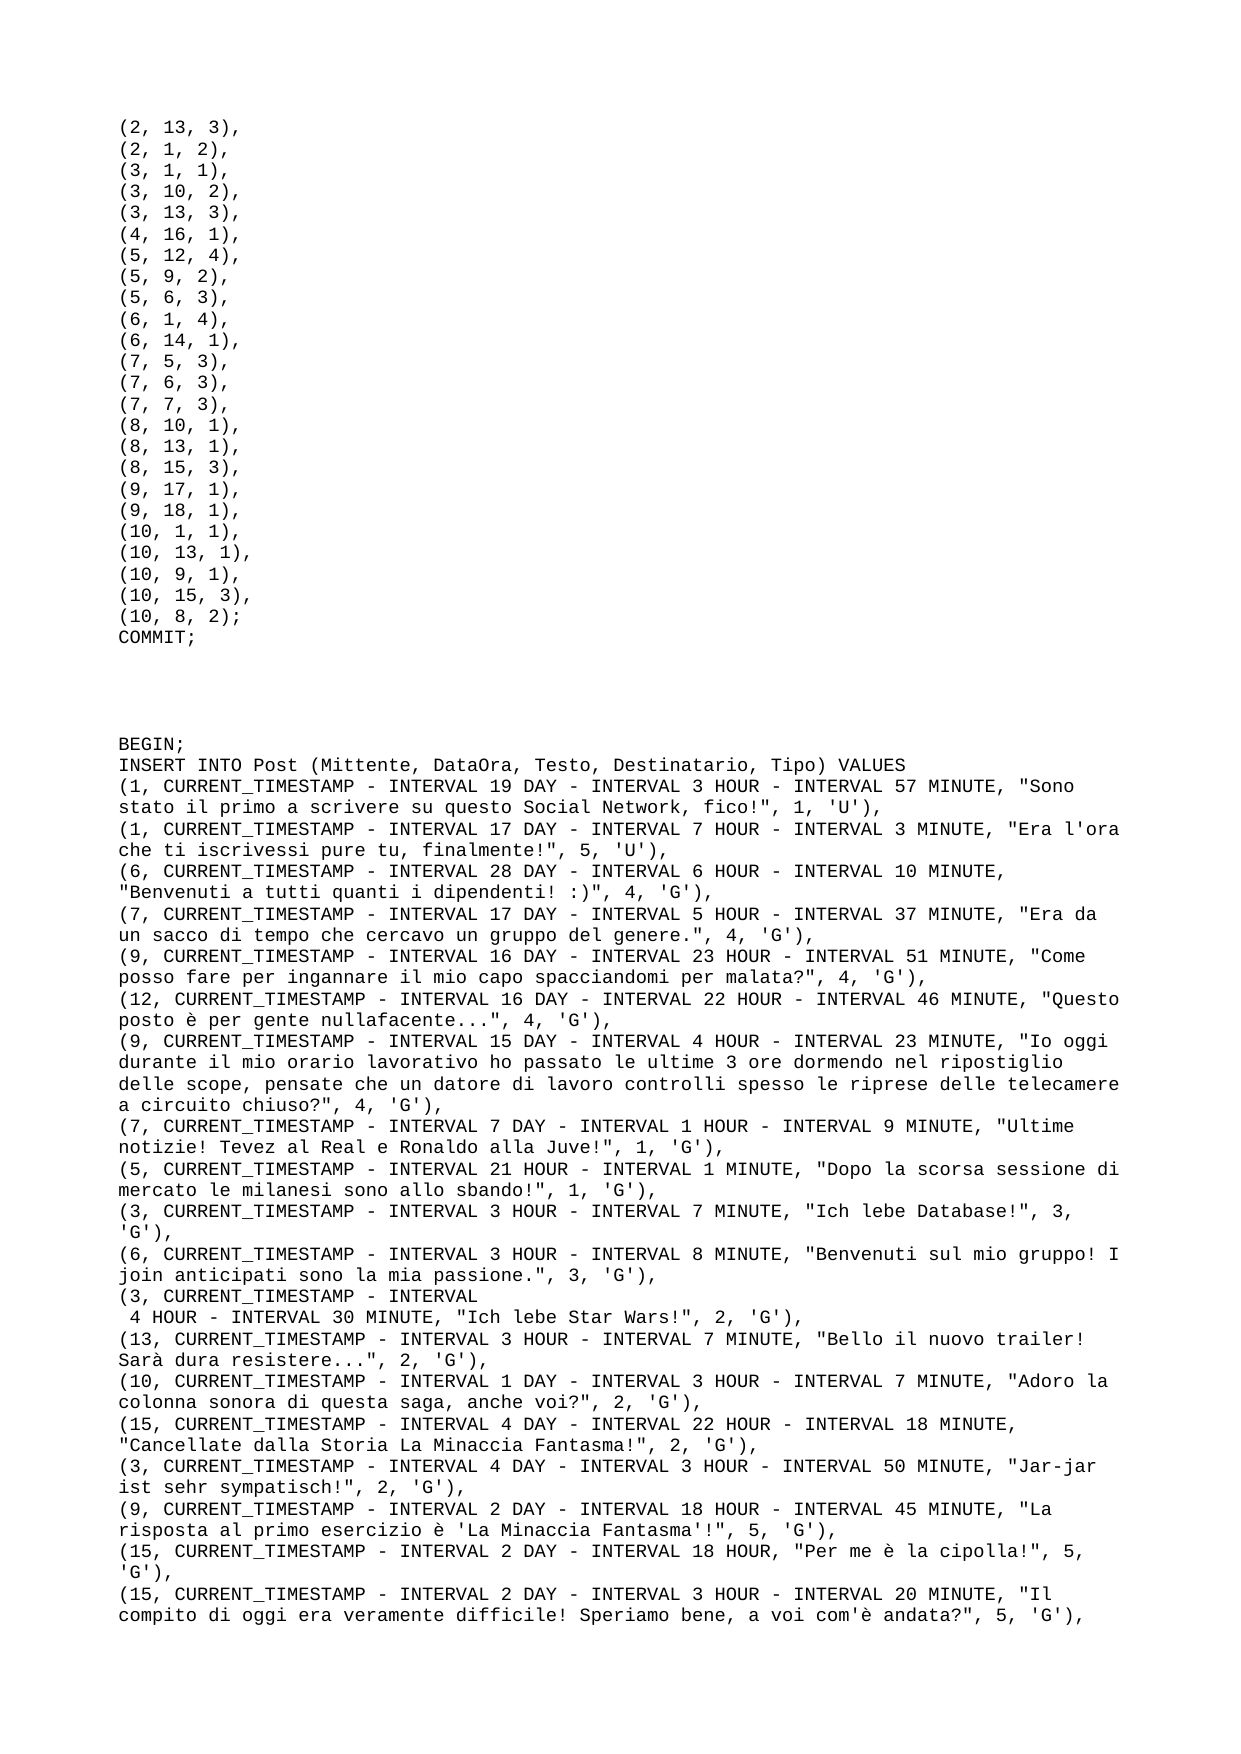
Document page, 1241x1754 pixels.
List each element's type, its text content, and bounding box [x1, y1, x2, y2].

text 4 HOUR - INTERVAL 30 MINUTE, "Ich lebe Star Wars!", 2, 'G'), (13, CURRENT_TIMESTAMP - INTERVAL 3 HOUR - INTERVAL 7 MINUTE, "Bello il nuovo trailer! Sarà dura resistere...", 2, 'G'), (10, CURRENT_TIMESTAMP - INTERVAL 1 DAY - INTERVAL 3 HOUR - INTERVAL 7 MINUTE, "Adoro la colonna sonora di questa saga, anche voi?", 2, 'G'), (15, CURRENT_TIMESTAMP - INTERVAL 4 DAY - INTERVAL 22 HOUR - INTERVAL 18 MINUTE, "Cancellate dalla Storia La Minaccia Fantasma!", 2, 'G'), (3, CURRENT_TIMESTAMP - INTERVAL 4 DAY - INTERVAL 3 HOUR - INTERVAL 50 MINUTE, "Jar-jar ist sehr sympatisch!", 2, 'G'), (9, CURRENT_TIMESTAMP - INTERVAL 2 DAY - INTERVAL 18 HOUR - INTERVAL 45 MINUTE, "La risposta al primo esercizio è 'La Minaccia Fantasma'!", 5, 'G'), (15, CURRENT_TIMESTAMP - INTERVAL 2 DAY - INTERVAL 18 HOUR, "Per me è la cipolla!", 5, 'G'), (15, CURRENT_TIMESTAMP - INTERVAL 2 DAY - INTERVAL 3 HOUR - INTERVAL 20 MINUTE, "Il compito di oggi era veramente difficile! Speriamo bene, a voi com'è andata?", 5, 'G'), [118, 1308, 1122, 1627]
text (2, 13, 3), (2, 1, 2), (3, 1, 1), (3, 10, 2), (3, 13, 3), (4, 16, 1), (5, 12, 4), (5, 9, 2), (5, 6, 3), (6, 1, 4), (6, 14, 1), (7, 5, 3), (7, 6, 3), (7, 7, 3), (8, 10, 1), (8, 13, 1), (8, 15, 3), (9, 17, 1), (9, 18, 1), (10, 1, 1), (10, 13, 1), (10, 9, 1), (10, 15, 3), (10, 8, 2); COMMIT; BEGIN; INSERT INTO Post (Mittente, DataOra, Testo, Destinatario, Tipo) VALUES (1, CURRENT_TIMESTAMP - INTERVAL 19 DAY - INTERVAL 3 HOUR - INTERVAL 57 MINUTE, "Sono stato il primo a scrivere su questo Social Network, fico!", 1, 'U'), (1, CURRENT_TIMESTAMP - INTERVAL 17 DAY - INTERVAL 7 HOUR - INTERVAL 3 MINUTE, "Era l'ora che ti iscrivessi pure tu, finalmente!", 5, 'U'), (6, CURRENT_TIMESTAMP - INTERVAL 28 DAY - INTERVAL 6 HOUR - INTERVAL 10 MINUTE, "Benvenuti a tutti quanti i dipendenti! :)", 4, 'G'), (7, CURRENT_TIMESTAMP - INTERVAL 17 DAY - INTERVAL 5 HOUR - INTERVAL 37 MINUTE, "Era da un sacco di tempo che cercavo un gruppo del genere.", 4, 'G'), (9, CURRENT_TIMESTAMP - INTERVAL 16 DAY - INTERVAL 23 HOUR - INTERVAL 51 MINUTE, "Come posso fare per ingannare il mio capo spacciandomi per malata?", 4, 'G'), (12, CURRENT_TIMESTAMP - INTERVAL 16 DAY - INTERVAL 22 HOUR - INTERVAL 46 MINUTE, "Questo posto è per gente nullafacente...", 4, 'G'), (9, CURRENT_TIMESTAMP - INTERVAL 15 DAY - INTERVAL 4 HOUR - INTERVAL 23 MINUTE, "Io oggi durante il mio orario lavorativo ho passato le ultime 3 ore dormendo nel ripostiglio delle scope, pensate che un datore di lavoro controlli spesso le riprese delle telecamere a circuito chiuso?", 4, 'G'), (7, CURRENT_TIMESTAMP - INTERVAL 7 DAY - INTERVAL 1 HOUR - INTERVAL 9 MINUTE, "Ultime notizie! Tevez al Real e Ronaldo alla Juve!", 1, 'G'), (5, CURRENT_TIMESTAMP - INTERVAL 21 HOUR - INTERVAL 1 MINUTE, "Dopo la scorsa sessione di mercato le milanesi sono allo sbando!", 1, 'G'), (3, CURRENT_TIMESTAMP - INTERVAL 3 HOUR - INTERVAL 7 MINUTE, "Ich lebe Database!", 3, 'G'), (6, CURRENT_TIMESTAMP - INTERVAL 3 HOUR - INTERVAL 8 MINUTE, "Benvenuti sul mio gruppo! I join anticipati sono la mia passione.", 3, 'G'), (3, CURRENT_TIMESTAMP - INTERVAL [118, 118, 1122, 1308]
